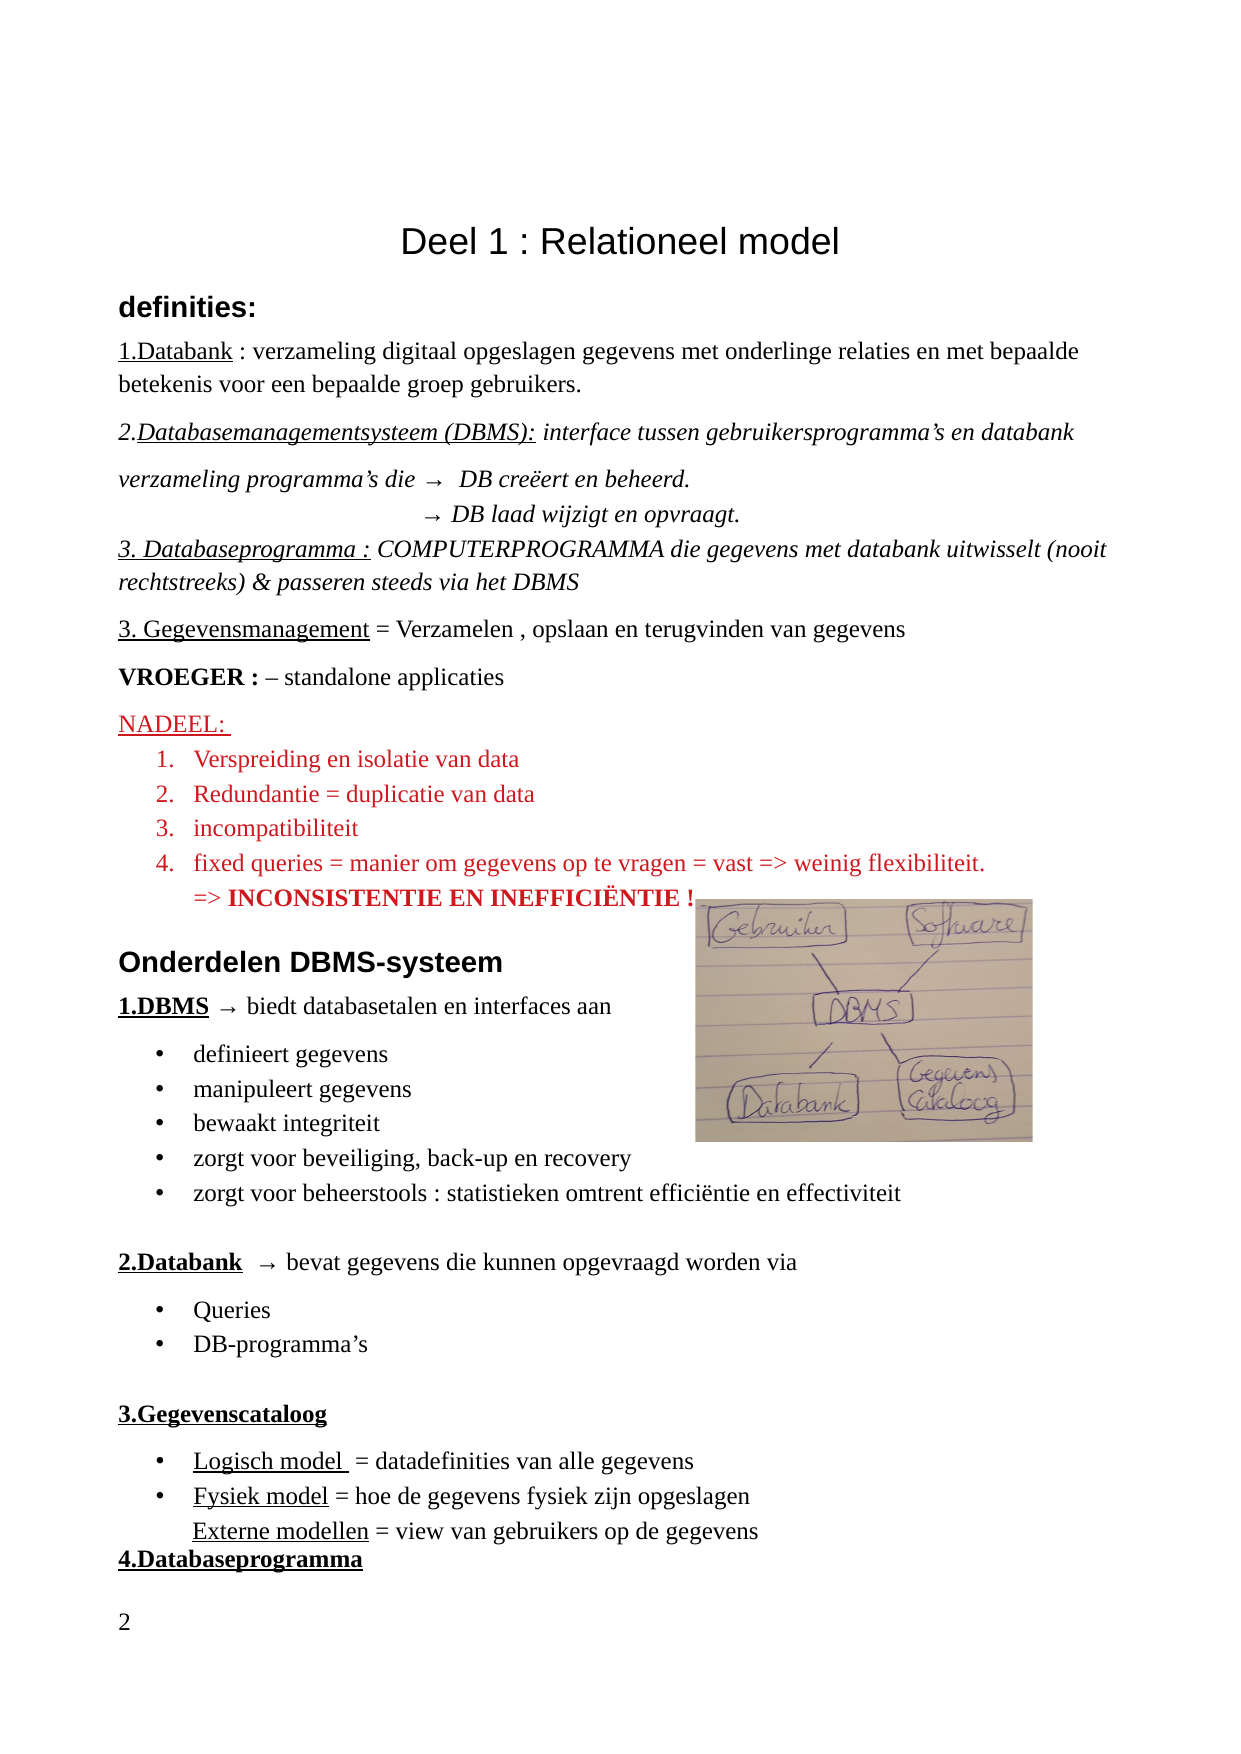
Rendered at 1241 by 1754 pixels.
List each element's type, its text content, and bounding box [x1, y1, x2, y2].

subtitle Deel 1 : Relationeel model [118, 219, 1122, 263]
list DB-programma’s [155, 1329, 1122, 1358]
list [1033, 1039, 1122, 1068]
list zorgt voor beveiliging, back-up en recovery [155, 1143, 1122, 1172]
text [1033, 991, 1122, 1020]
text verzameling programma’s die → DB creëert en beheerd. [118, 464, 1122, 493]
list zorgt voor beheerstools : statistieken omtrent efficiëntie en effectiviteit [155, 1178, 1122, 1206]
text VROEGER : – standalone applicaties [118, 662, 1122, 691]
list manipuleert gegevens [155, 1074, 695, 1102]
list incompatibiliteit [156, 813, 1122, 842]
text → DB laad wijzigt en opvraagt. [118, 499, 1122, 528]
list bewaakt integriteit [155, 1108, 695, 1137]
subtitle Onderdelen DBMS-systeem [118, 945, 695, 979]
list [1033, 1108, 1122, 1137]
list Queries [155, 1295, 1122, 1323]
list definieert gegevens [155, 1039, 695, 1068]
list Logisch model = datadefinities van alle gegevens [156, 1446, 1122, 1475]
list => INCONSISTENTIE EN INEFFICIËNTIE ! [156, 883, 1122, 912]
subtitle definities: [118, 290, 1122, 323]
list fixed queries = manier om gegevens op te vragen = vast => weinig flexibiliteit. [156, 848, 1122, 877]
subtitle [1033, 945, 1122, 979]
list Redundantie = duplicatie van data [156, 779, 1122, 808]
text 1.DBMS → biedt databasetalen en interfaces aan [118, 991, 695, 1020]
text Externe modellen = view van gebruikers op de gegevens 4.Databaseprogramma [118, 1516, 1122, 1573]
text 3. Databaseprogramma : COMPUTERPROGRAMMA die gegevens met databank uitwisselt (nooit rechtstreeks) & passeren steeds via het DBMS [118, 534, 1122, 595]
list Fysiek model = hoe de gegevens fysiek zijn opgeslagen [156, 1481, 1122, 1510]
text 1.Databank : verzameling digitaal opgeslagen gegevens met onderlinge relaties en met bepaalde betekenis voor een bepaalde groep gebruikers. [118, 336, 1122, 398]
text 2.Databasemanagementsysteem (DBMS): interface tussen gebruikersprogramma’s en databank [118, 417, 1122, 445]
list Verspreiding en isolatie van data [156, 744, 1122, 773]
picture [695, 899, 1033, 1142]
text 3.Gegevenscataloog [118, 1399, 1122, 1427]
text NADEEL: [118, 709, 1122, 738]
text 3. Gegevensmanagement = Verzamelen , opslaan en terugvinden van gegevens [118, 614, 1122, 643]
text 2.Databank → bevat gegevens die kunnen opgevraagd worden via [118, 1247, 1122, 1276]
list [1033, 1074, 1122, 1102]
